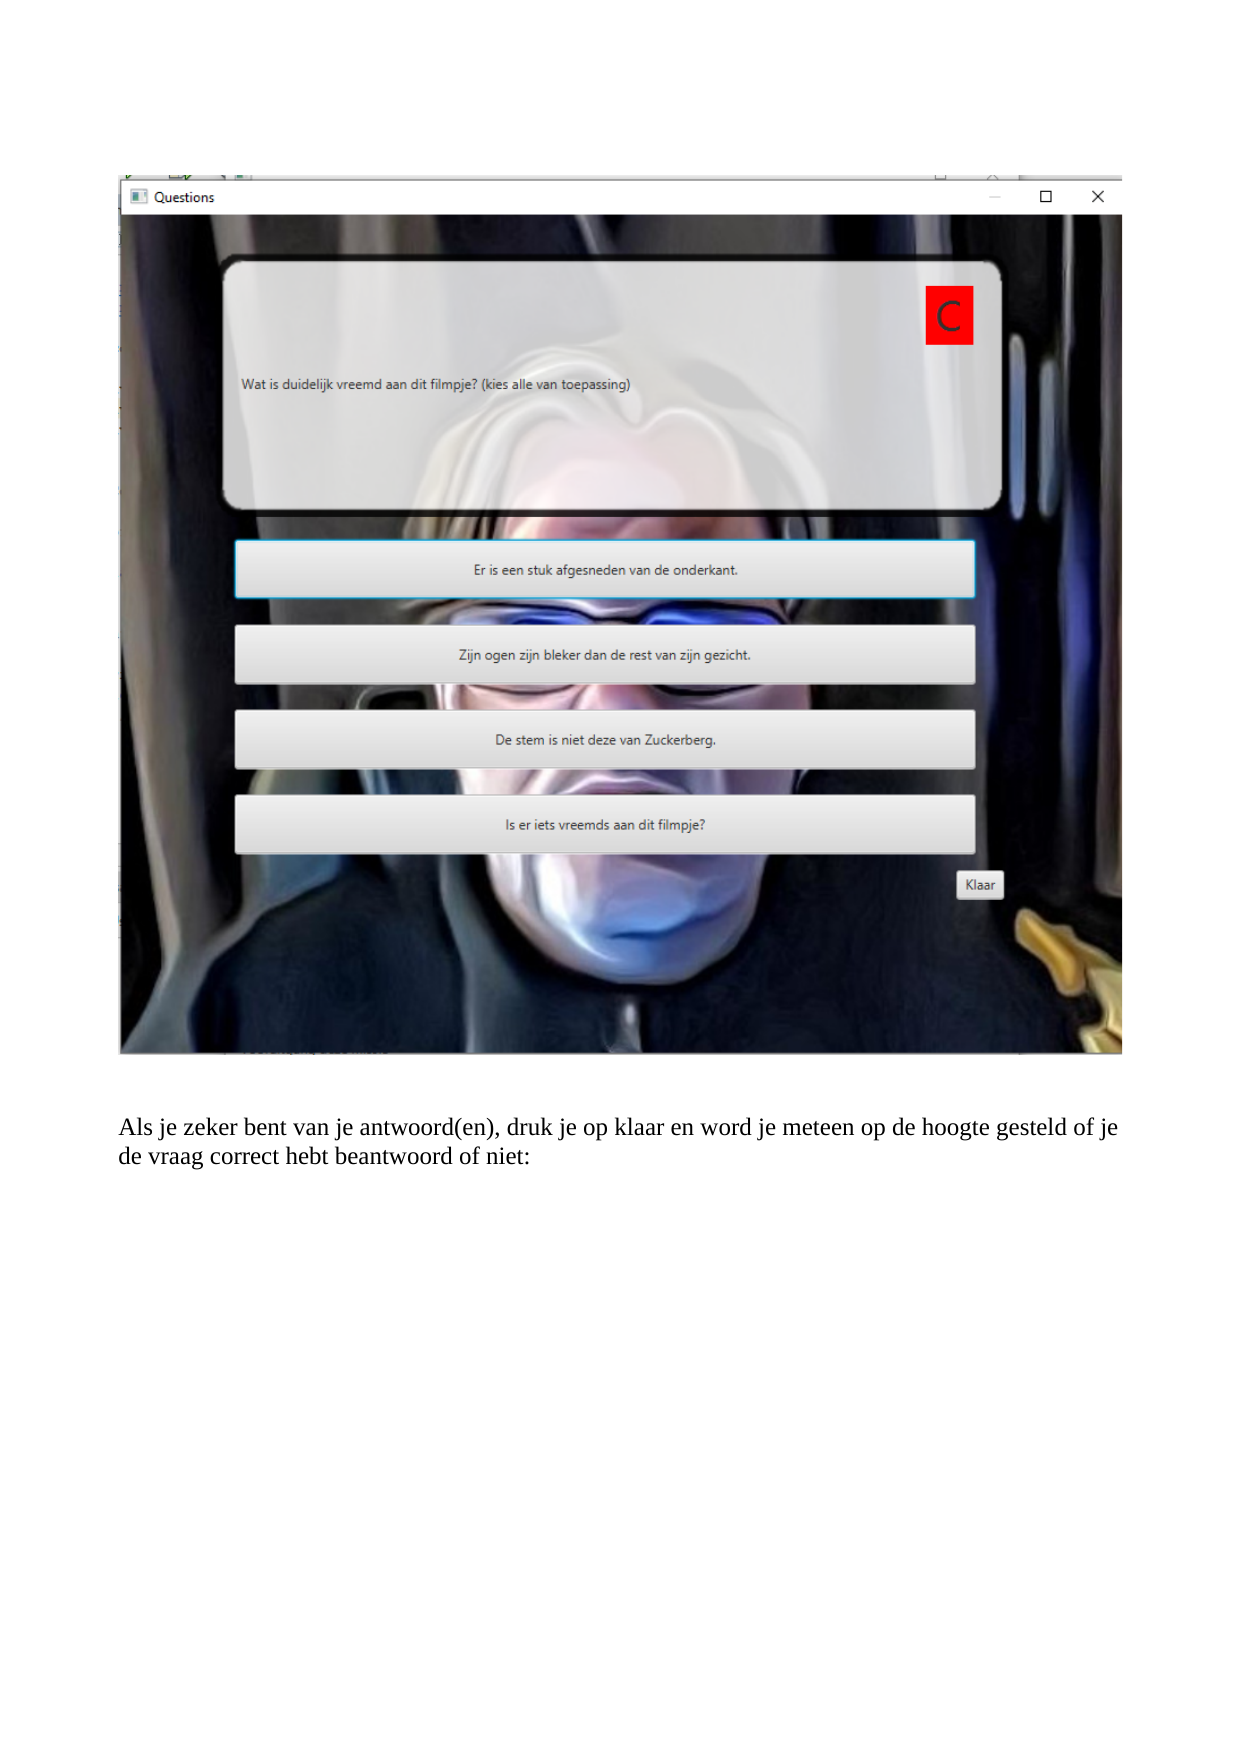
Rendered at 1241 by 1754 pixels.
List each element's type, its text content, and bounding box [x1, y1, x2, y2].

picture [118, 175, 1123, 1055]
text Als je zeker bent van je antwoord(en), druk je op klaar en word je meteen op de hoogte gesteld of je de vraag correct hebt beantwoord of niet: [118, 1112, 1122, 1170]
